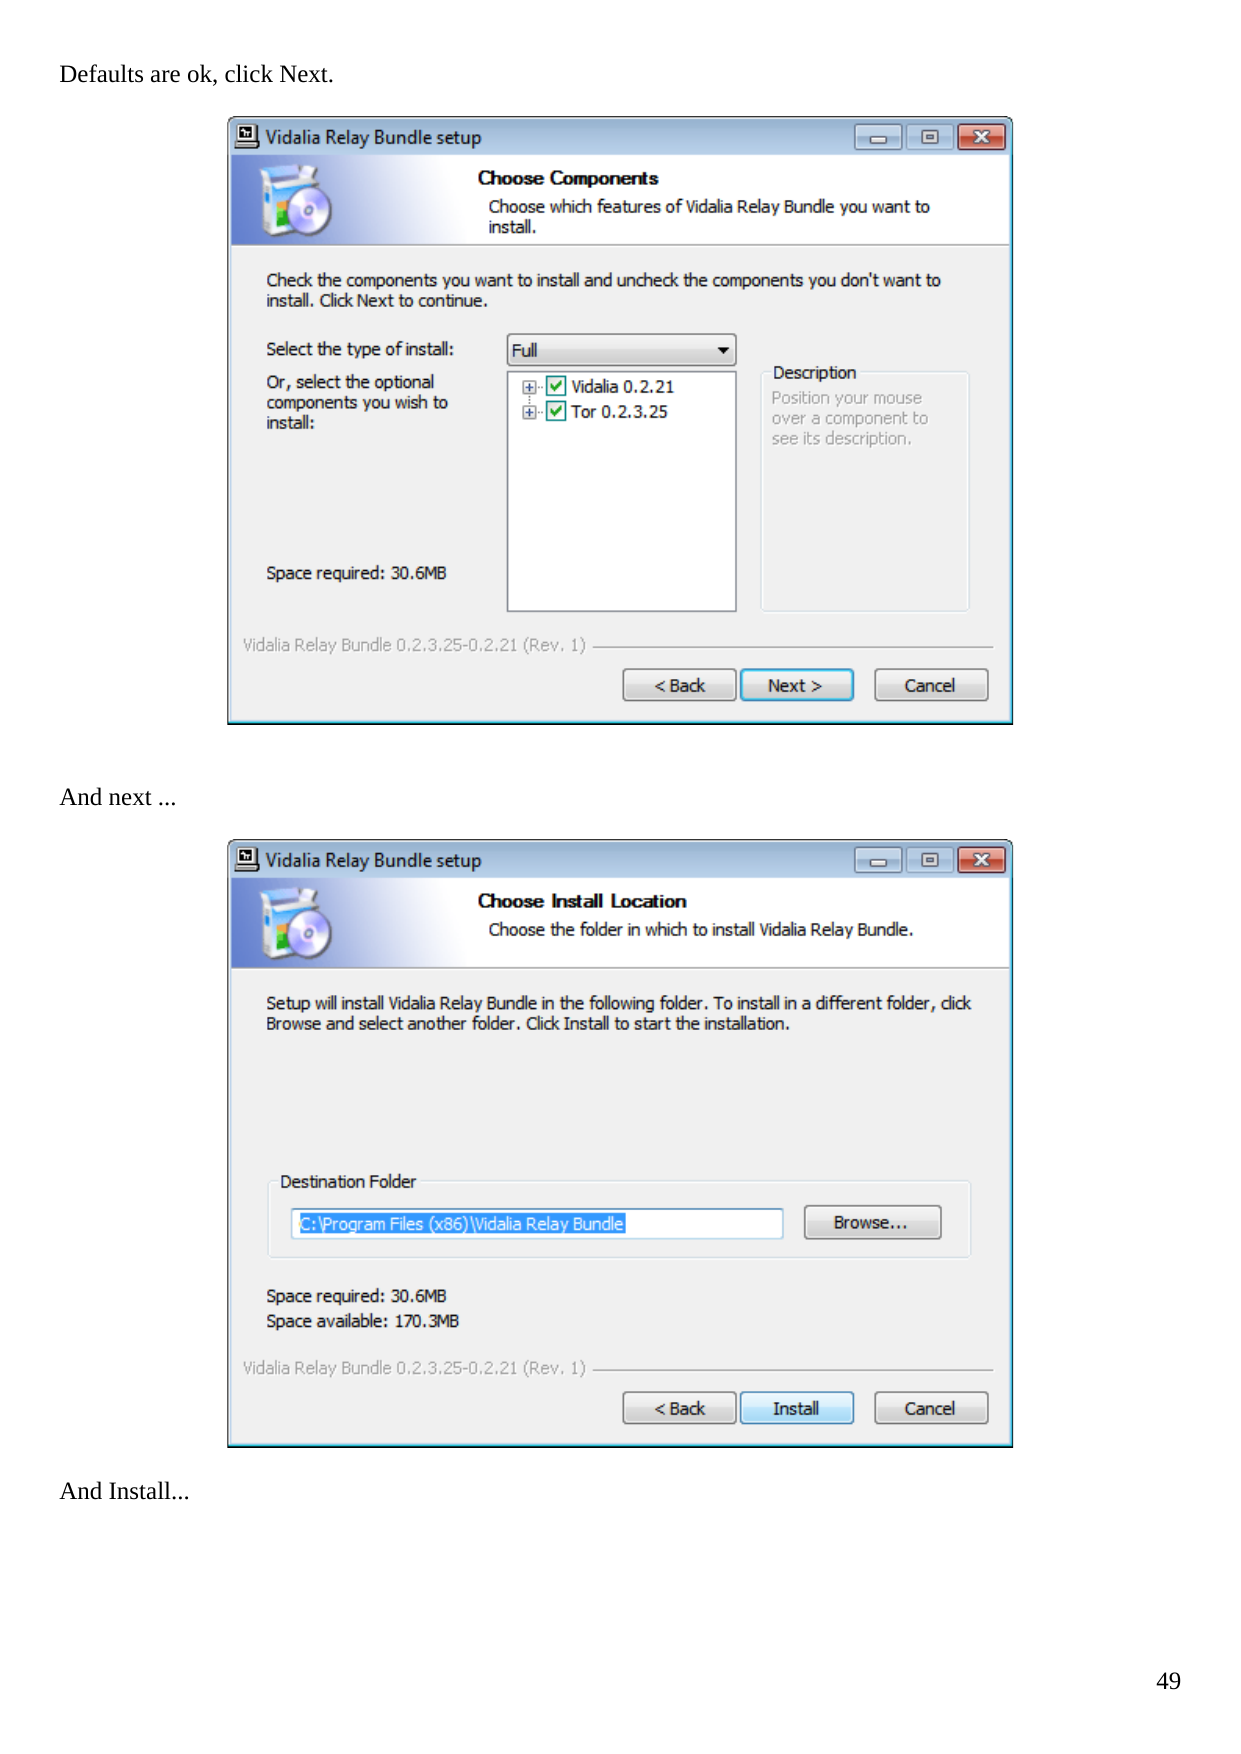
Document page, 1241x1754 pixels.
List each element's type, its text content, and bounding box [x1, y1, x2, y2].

picture [227, 839, 1014, 1448]
picture [227, 116, 1014, 725]
text Defaults are ok, click Next. [59, 59, 1181, 88]
text And next ... [59, 782, 1181, 811]
text And Install... [59, 1476, 1181, 1505]
